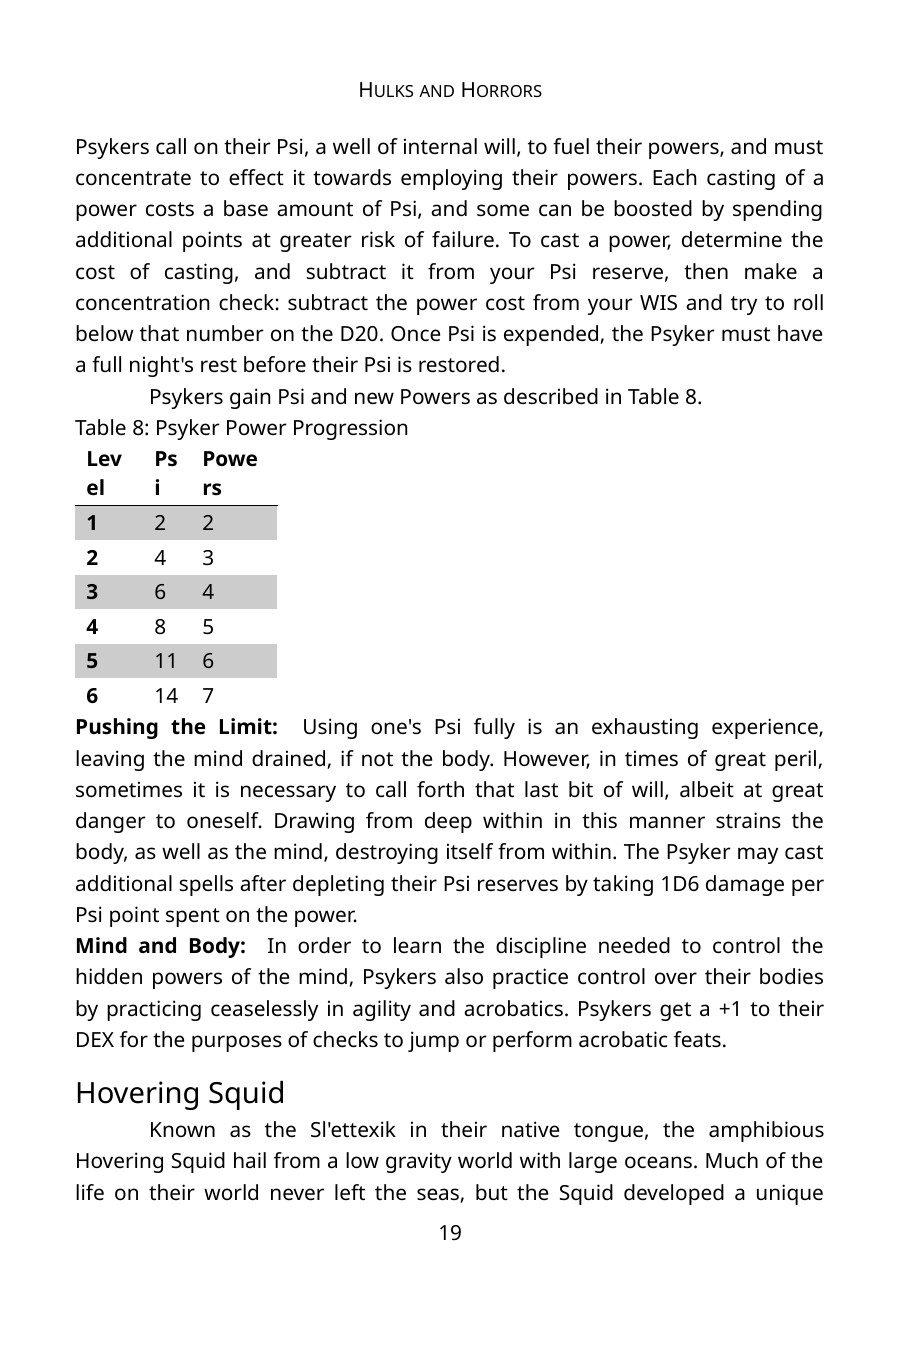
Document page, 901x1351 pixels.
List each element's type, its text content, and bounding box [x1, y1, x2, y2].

table_cell 3 [191, 540, 277, 574]
table_cell 5 [75, 644, 143, 678]
text Pushing the Limit: Using one's Psi fully is an exhausting experience, leaving the mind drained, if not the body. However, in times of great peril, sometimes it is necessary to call forth that last bit of will, albeit at great danger to oneself. Drawing from deep within in this manner strains the body, as well as the mind, destroying itself from within. The Psyker may cast additional spells after depleting their Psi reserves by taking 1D6 damage per Psi point spent on the power. [75, 712, 825, 928]
table_cell 4 [191, 575, 277, 609]
text Table 8: Psyker Power Progression [75, 413, 825, 442]
table_cell 2 [143, 506, 191, 540]
table_cell 6 [143, 575, 191, 609]
table_cell 4 [75, 609, 143, 643]
table_cell 7 [191, 678, 277, 712]
table_cell 11 [143, 644, 191, 678]
table_header Psi [143, 442, 191, 504]
table_cell 2 [75, 540, 143, 574]
table_cell 5 [191, 609, 277, 643]
table_cell 6 [191, 644, 277, 678]
subtitle Hovering Squid [75, 1073, 825, 1112]
text Known as the Sl'ettexik in their native tongue, the amphibious Hovering Squid hail from a low gravity world with large oceans. Much of the life on their world never left the seas, but the Squid developed a unique [75, 1115, 825, 1206]
table_cell 4 [143, 540, 191, 574]
table_cell 6 [75, 678, 143, 712]
table_header Level [75, 442, 143, 504]
table_cell 8 [143, 609, 191, 643]
table_cell 1 [75, 506, 143, 540]
table_cell 2 [191, 506, 277, 540]
table_cell 3 [75, 575, 143, 609]
table_cell 14 [143, 678, 191, 712]
text Psykers gain Psi and new Powers as described in Table 8. [75, 382, 825, 410]
table_header Powers [191, 442, 277, 504]
text Psykers call on their Psi, a well of internal will, to fuel their powers, and must concentrate to effect it towards employing their powers. Each casting of a power costs a base amount of Psi, and some can be boosted by spending additional points at greater risk of failure. To cast a power, determine the cost of casting, and subtract it from your Psi reserve, then make a concentration check: subtract the power cost from your WIS and try to roll below that number on the D20. Once Psi is expended, the Psyker must have a full night's rest before their Psi is restored. [75, 132, 825, 379]
text Mind and Body: In order to learn the discipline needed to control the hidden powers of the mind, Psykers also practice control over their bodies by practicing ceaselessly in agility and acrobatics. Psykers get a +1 to their DEX for the purposes of checks to jump or perform acrobatic feats. [75, 931, 825, 1053]
